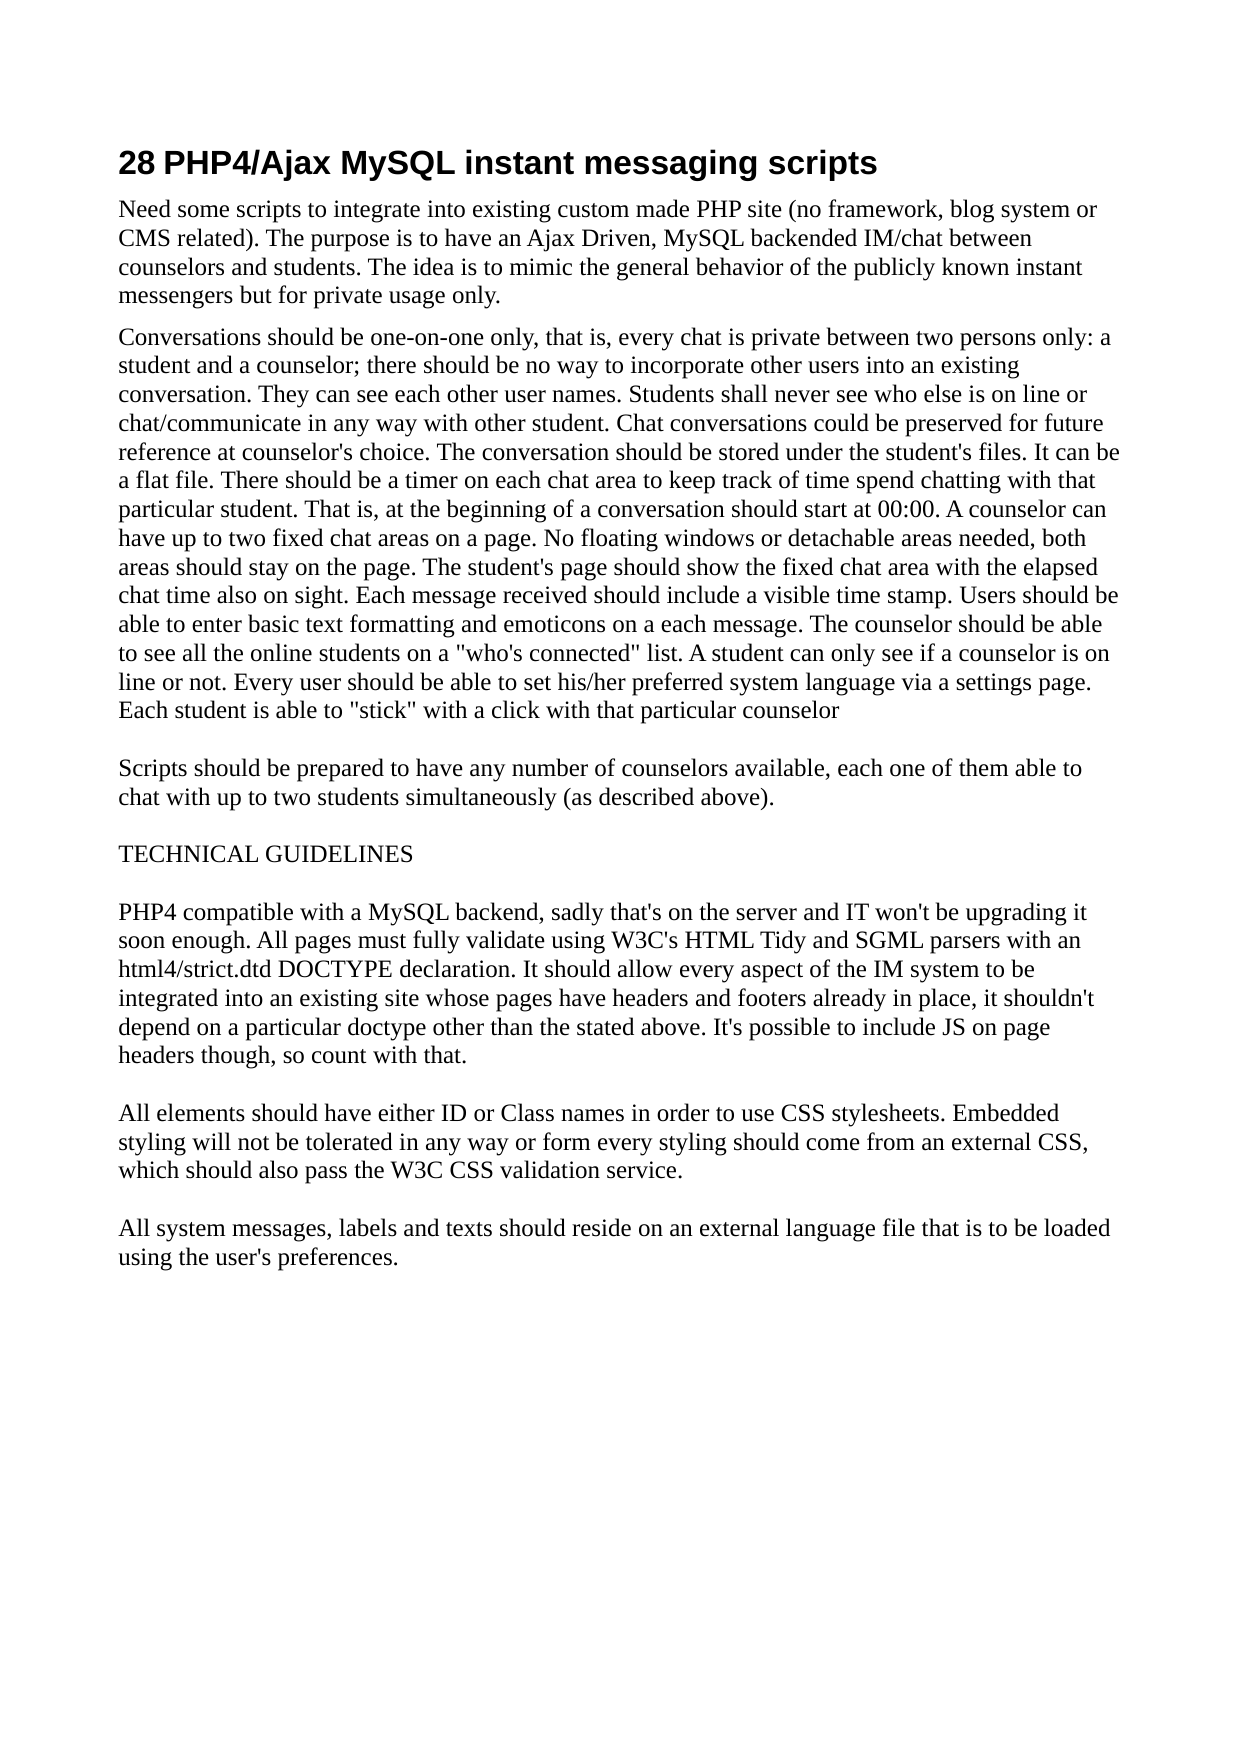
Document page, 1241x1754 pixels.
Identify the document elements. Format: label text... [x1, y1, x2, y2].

subtitle PHP4/Ajax MySQL instant messaging scripts [118, 143, 1122, 182]
text Conversations should be one-on-one only, that is, every chat is private between two persons only: a student and a counselor; there should be no way to incorporate other users into an existing conversation. They can see each other user names. Students shall never see who else is on line or chat/communicate in any way with other student. Chat conversations could be preserved for future reference at counselor's choice. The conversation should be stored under the student's files. It can be a flat file. There should be a timer on each chat area to keep track of time spend chatting with that particular student. That is, at the beginning of a conversation should start at 00:00. A counselor can have up to two fixed chat areas on a page. No floating windows or detachable areas needed, both areas should stay on the page. The student's page should show the fixed chat area with the elapsed chat time also on sight. Each message received should include a visible time stamp. Users should be able to enter basic text formatting and emoticons on a each message. The counselor should be able to see all the online students on a "who's connected" list. A student can only see if a counselor is on line or not. Every user should be able to set his/her preferred system language via a settings page. Each student is able to "stick" with a click with that particular counselor Scripts should be prepared to have any number of counselors available, each one of them able to chat with up to two students simultaneously (as described above). TECHNICAL GUIDELINES PHP4 compatible with a MySQL backend, sadly that's on the server and IT won't be upgrading it soon enough. All pages must fully validate using W3C's HTML Tidy and SGML parsers with an html4/strict.dtd DOCTYPE declaration. It should allow every aspect of the IM system to be integrated into an existing site whose pages have headers and footers already in place, it shouldn't depend on a particular doctype other than the stated above. It's possible to include JS on page headers though, so count with that. All elements should have either ID or Class names in order to use CSS stylesheets. Embedded styling will not be tolerated in any way or form every styling should come from an external CSS, which should also pass the W3C CSS validation service. All system messages, labels and texts should reside on an external language file that is to be loaded using the user's preferences. [118, 322, 1122, 1271]
text Need some scripts to integrate into existing custom made PHP site (no framework, blog system or CMS related). The purpose is to have an Ajax Driven, MySQL backended IM/chat between counselors and students. The idea is to mimic the general behavior of the publicly known instant messengers but for private usage only. [118, 194, 1122, 309]
